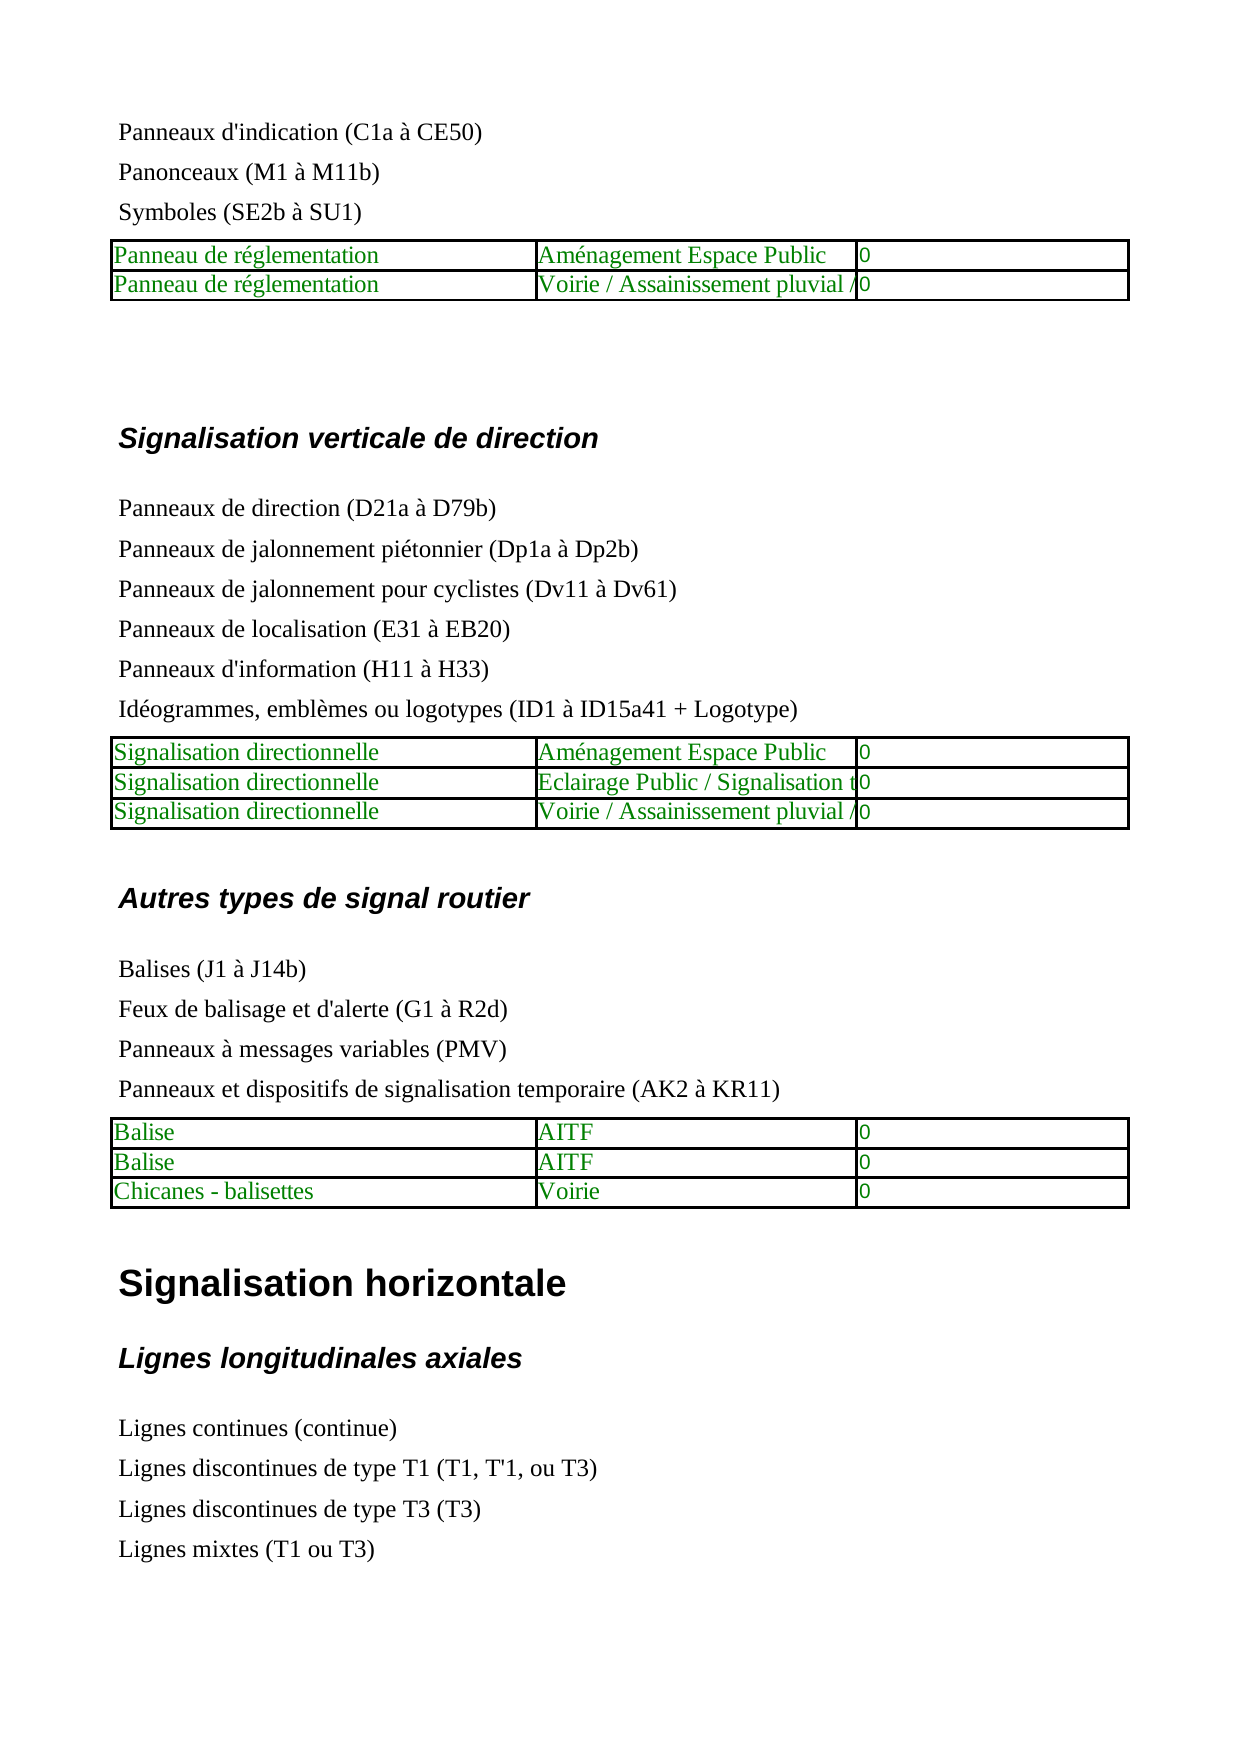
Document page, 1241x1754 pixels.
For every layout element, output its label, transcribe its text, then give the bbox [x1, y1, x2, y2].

text Panneaux de direction (D21a à D79b) [118, 494, 1122, 522]
text Panneaux de jalonnement pour cyclistes (Dv11 à Dv61) [118, 575, 1122, 603]
subtitle Lignes longitudinales axiales [118, 1342, 1122, 1374]
text Lignes discontinues de type T1 (T1, T'1, ou T3) [118, 1454, 1122, 1482]
text Panneaux d'indication (C1a à CE50) [118, 118, 1122, 146]
text Lignes mixtes (T1 ou T3) [118, 1535, 1122, 1563]
text Panneaux d'information (H11 à H33) [118, 655, 1122, 683]
text Panneaux de jalonnement piétonnier (Dp1a à Dp2b) [118, 535, 1122, 562]
text Balises (J1 à J14b) [118, 955, 1122, 982]
text Idéogrammes, emblèmes ou logotypes (ID1 à ID15a41 + Logotype) [118, 696, 1122, 723]
text Panneaux de localisation (E31 à EB20) [118, 615, 1122, 643]
text Symboles (SE2b à SU1) [118, 198, 1122, 226]
text Lignes continues (continue) [118, 1414, 1122, 1442]
text Panneaux et dispositifs de signalisation temporaire (AK2 à KR11) [118, 1075, 1122, 1103]
subtitle Signalisation horizontale [118, 1262, 1122, 1304]
text Panneaux à messages variables (PMV) [118, 1035, 1122, 1063]
text Lignes discontinues de type T3 (T3) [118, 1495, 1122, 1522]
subtitle Autres types de signal routier [118, 882, 1122, 914]
subtitle Signalisation verticale de direction [118, 422, 1122, 454]
text Panonceaux (M1 à M11b) [118, 158, 1122, 186]
text Feux de balisage et d'alerte (G1 à R2d) [118, 995, 1122, 1023]
